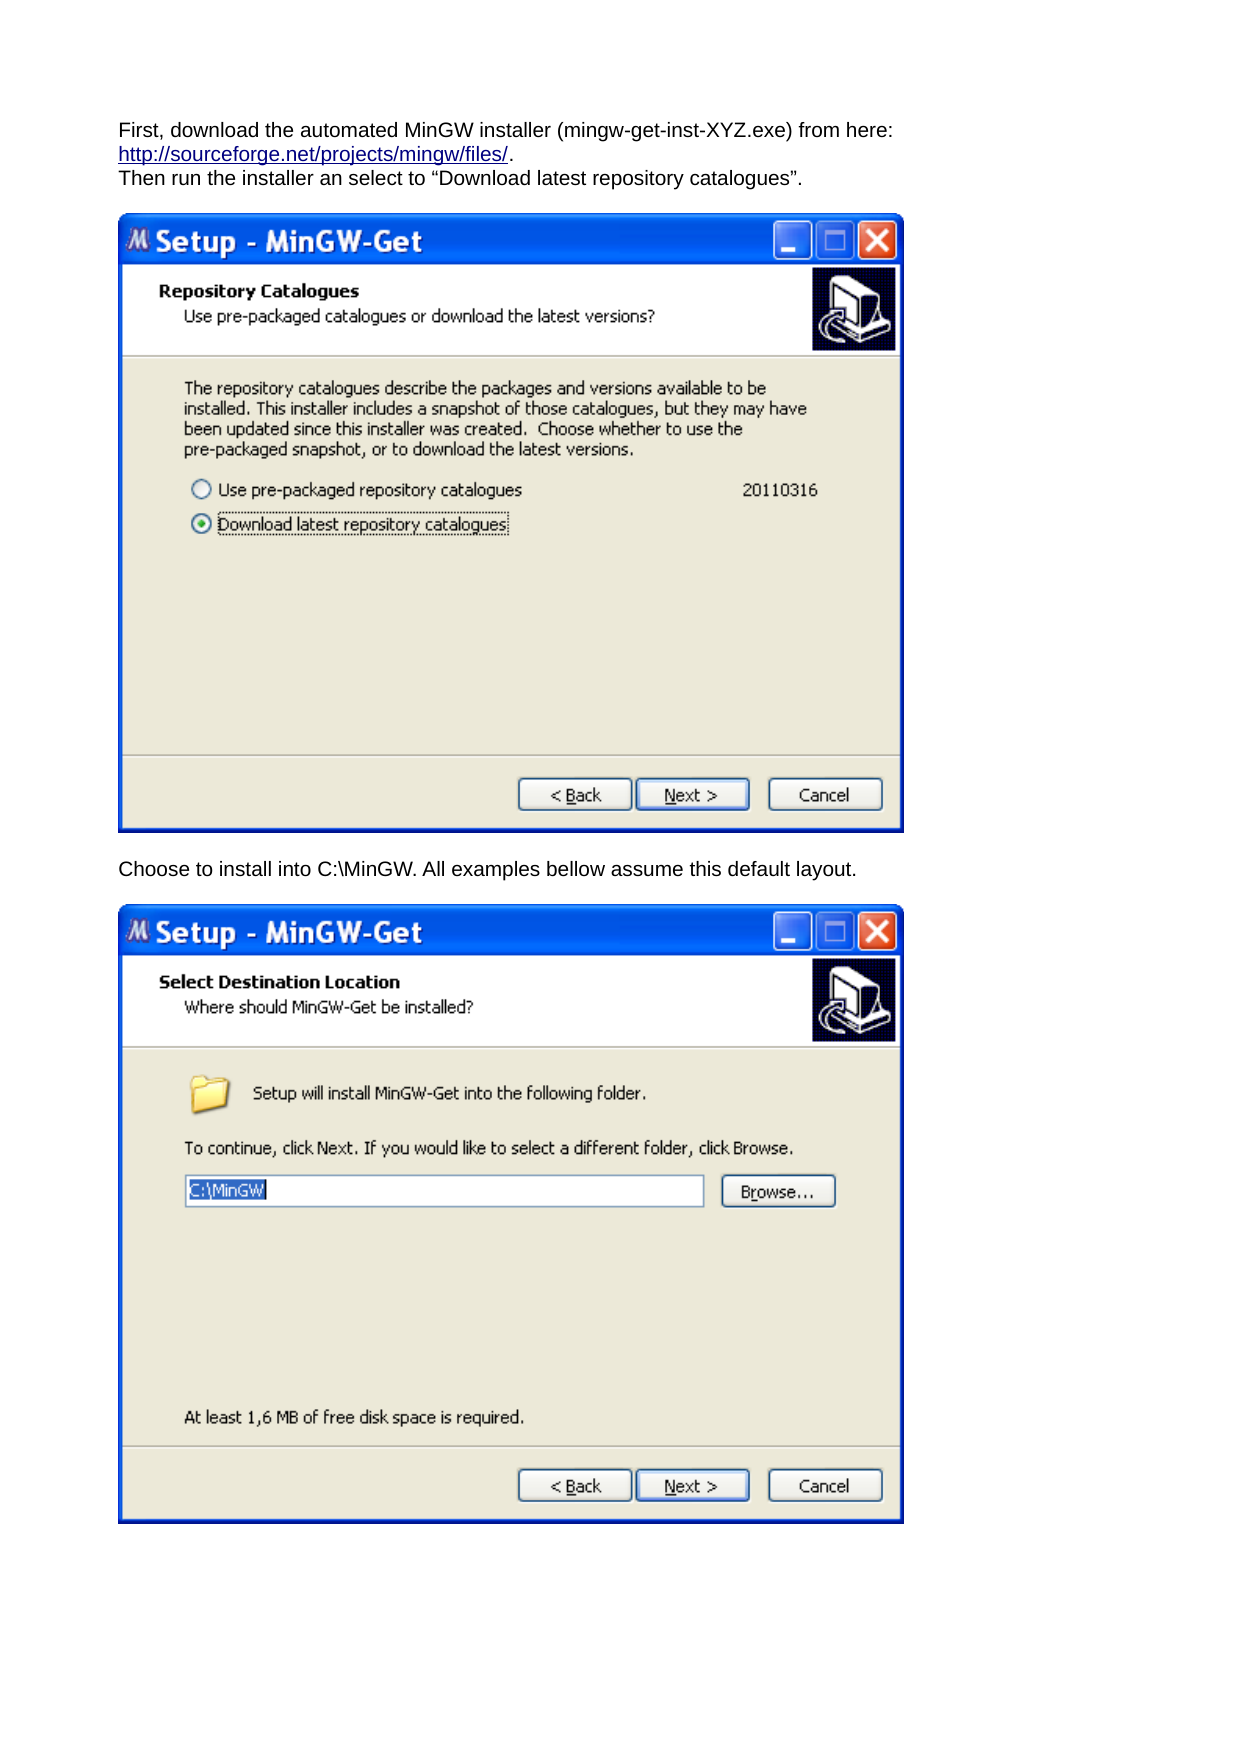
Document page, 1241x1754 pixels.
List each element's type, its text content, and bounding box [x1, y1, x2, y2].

text Then run the installer an select to “Download latest repository catalogues”. [118, 166, 1122, 190]
text Choose to install into C:\MinGW. All examples bellow assume this default layout. [118, 857, 1122, 881]
text First, download the automated MinGW installer (mingw-get-inst-XYZ.exe) from here: http://sourceforge.net/projects/mingw/files/. [118, 118, 1122, 166]
picture [118, 213, 904, 833]
picture [118, 904, 904, 1524]
